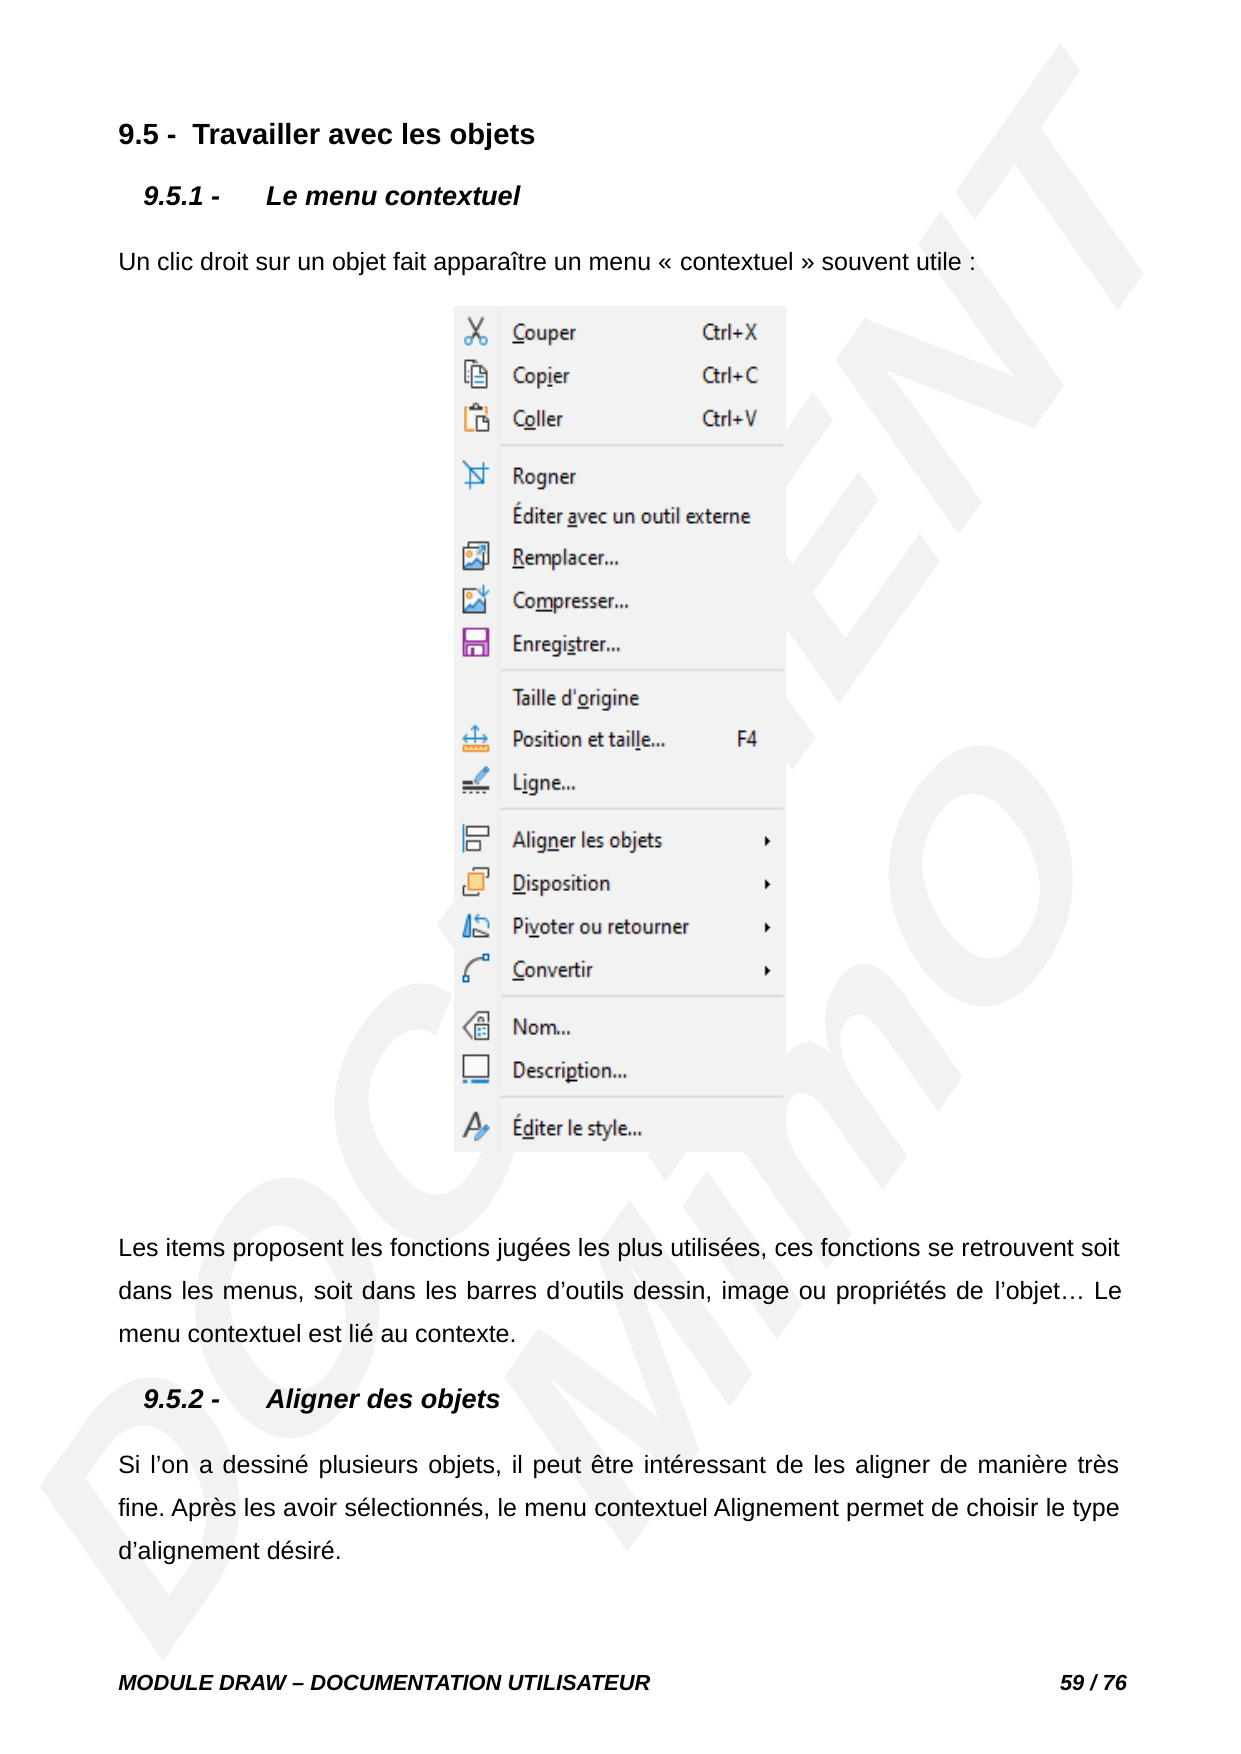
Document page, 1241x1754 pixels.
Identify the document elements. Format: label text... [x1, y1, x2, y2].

picture [453, 306, 787, 1152]
text Un clic droit sur un objet fait apparaître un menu « contextuel » souvent utile : [118, 247, 1122, 276]
subtitle Travailler avec les objets [118, 117, 1122, 151]
text Si l’on a dessiné plusieurs objets, il peut être intéressant de les aligner de manière très fine. Après les avoir sélectionnés, le menu contextuel Alignement permet de choisir le type d’alignement désiré. [118, 1450, 1122, 1565]
subtitle Aligner des objets [143, 1383, 1122, 1414]
text Les items proposent les fonctions jugées les plus utilisées, ces fonctions se retrouvent soit dans les menus, soit dans les barres d’outils dessin, image ou propriétés de l’objet… Le menu contextuel est lié au contexte. [118, 1232, 1122, 1347]
subtitle Le menu contextuel [143, 180, 1122, 211]
